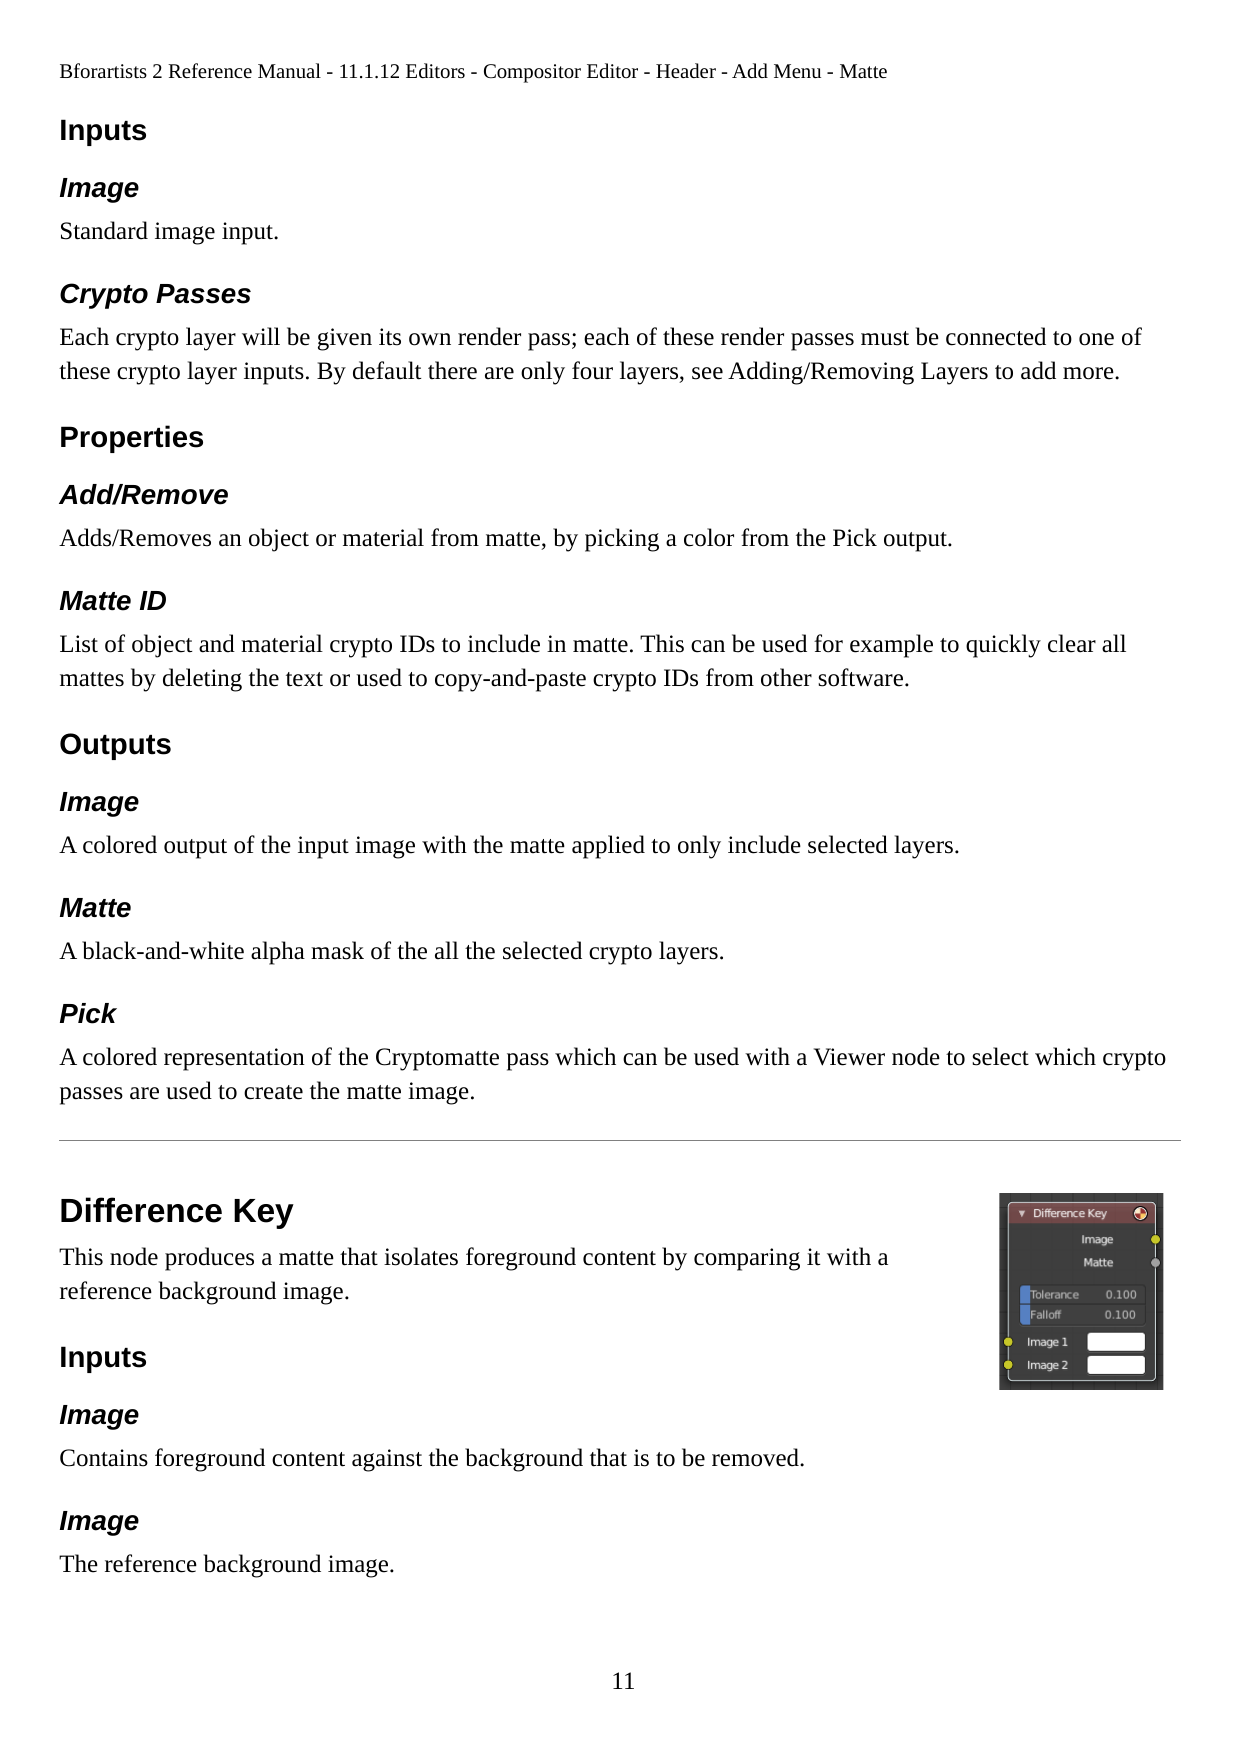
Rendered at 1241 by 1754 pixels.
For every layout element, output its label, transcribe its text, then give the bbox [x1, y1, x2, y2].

subtitle Inputs [59, 1340, 999, 1373]
subtitle Image [59, 171, 1181, 203]
text A colored output of the input image with the matte applied to only include selected layers. [59, 830, 1181, 859]
subtitle [1164, 1340, 1181, 1373]
subtitle Image [59, 1398, 1181, 1430]
subtitle Matte ID [59, 584, 1181, 616]
subtitle Inputs [59, 113, 1181, 146]
subtitle Outputs [59, 727, 1181, 761]
text Each crypto layer will be given its own render pass; each of these render passes must be connected to one of these crypto layer inputs. By default there are only four layers, see Adding/Removing Layers to add more. [59, 322, 1181, 385]
subtitle Image [59, 1504, 1181, 1536]
text A black-and-white alpha mask of the all the selected crypto layers. [59, 936, 1181, 965]
subtitle Image [59, 786, 1181, 818]
text List of object and material crypto IDs to include in matte. This can be used for example to quickly clear all mattes by deleting the text or used to copy-and-paste crypto IDs from other software. [59, 629, 1181, 692]
text This node produces a matte that isolates foreground content by comparing it with a reference background image. [59, 1242, 999, 1305]
subtitle Properties [59, 420, 1181, 453]
text The reference background image. [59, 1549, 1181, 1578]
subtitle Matte [59, 892, 1181, 923]
subtitle Difference Key [59, 1191, 1181, 1229]
text Adds/Removes an object or material from matte, by picking a color from the Pick output. [59, 523, 1181, 552]
text Standard image input. [59, 216, 1181, 244]
subtitle Crypto Passes [59, 277, 1181, 309]
picture [999, 1193, 1164, 1390]
subtitle Add/Remove [59, 478, 1181, 510]
text Contains foreground content against the background that is to be removed. [59, 1443, 1181, 1472]
subtitle Pick [59, 998, 1181, 1029]
text A colored representation of the Cryptomatte pass which can be used with a Viewer node to select which crypto passes are used to create the matte image. [59, 1042, 1181, 1105]
